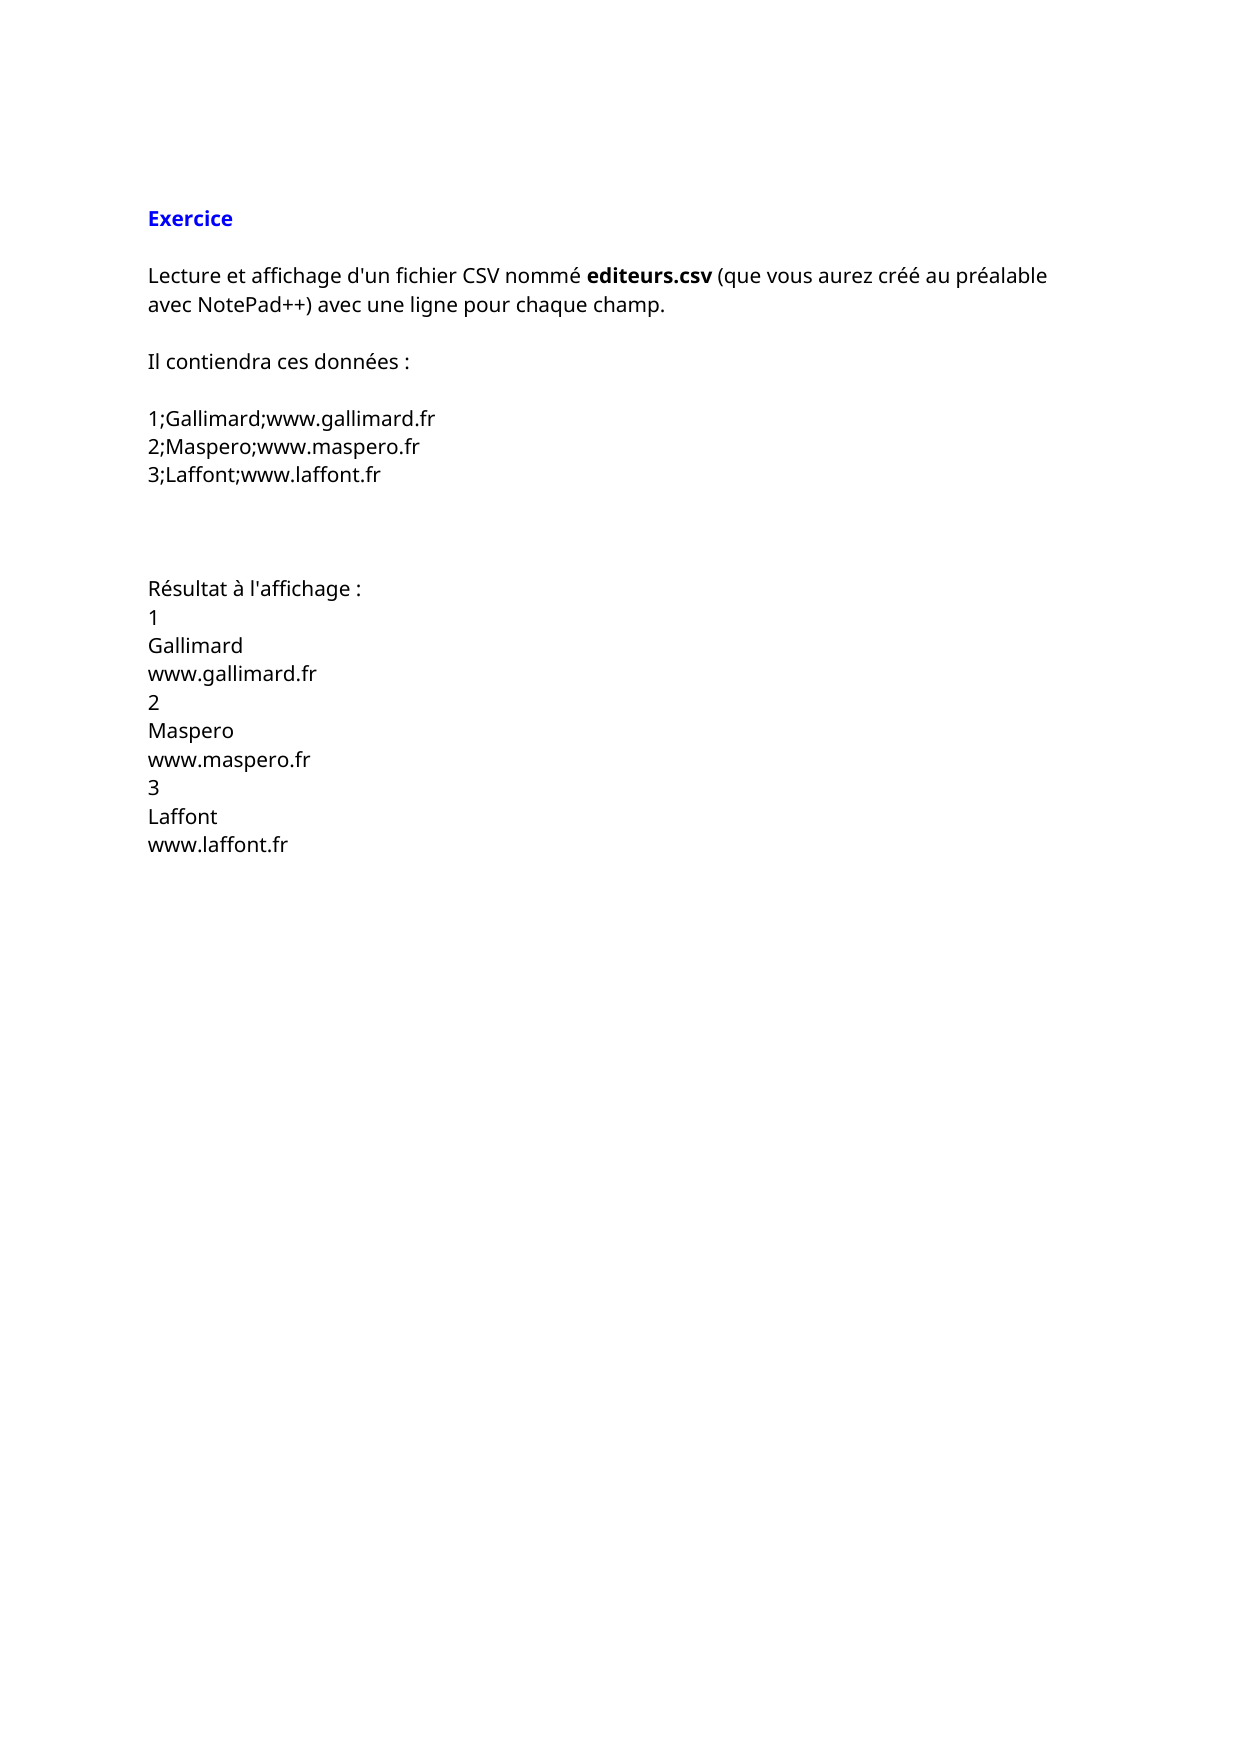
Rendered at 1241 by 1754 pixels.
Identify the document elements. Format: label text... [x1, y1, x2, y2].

text 2 [148, 688, 1092, 716]
text Il contiendra ces données : [148, 347, 1092, 375]
text Exercice [148, 204, 1092, 233]
text www.maspero.fr [148, 745, 1092, 773]
text www.gallimard.fr [148, 659, 1092, 688]
text Maspero [148, 716, 1092, 745]
text Lecture et affichage d'un fichier CSV nommé editeurs.csv (que vous aurez créé au préalable avec NotePad++) avec une ligne pour chaque champ. [148, 261, 1092, 318]
text 1 [148, 603, 1092, 631]
text Gallimard [148, 631, 1092, 659]
text 3;Laffont;www.laffont.fr [148, 461, 1092, 489]
text 2;Maspero;www.maspero.fr [148, 432, 1092, 461]
text Résultat à l'affichage : [148, 574, 1092, 603]
text www.laffont.fr [148, 830, 1092, 859]
text Laffont [148, 802, 1092, 830]
text 3 [148, 773, 1092, 802]
text 1;Gallimard;www.gallimard.fr [148, 404, 1092, 432]
